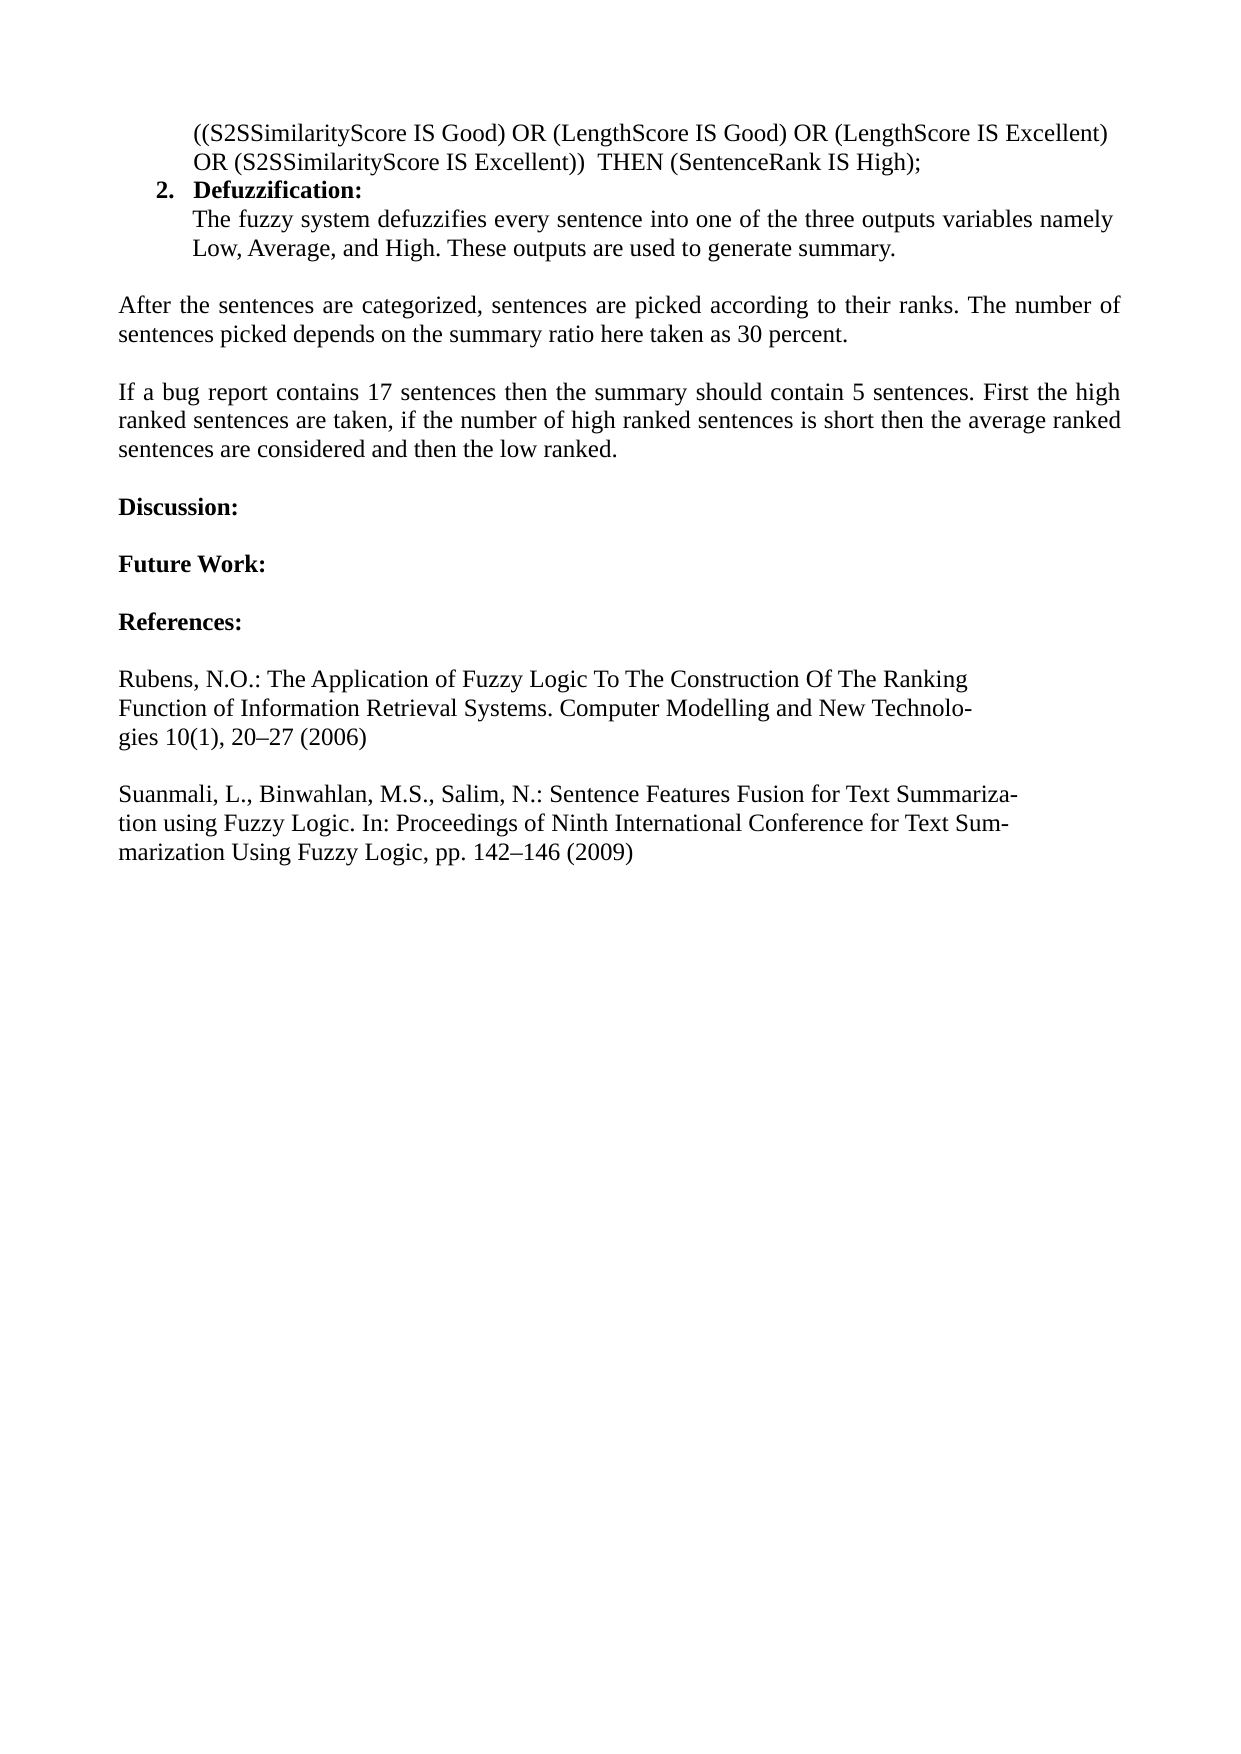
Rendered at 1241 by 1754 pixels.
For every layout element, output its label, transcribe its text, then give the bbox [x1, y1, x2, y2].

text tion using Fuzzy Logic. In: Proceedings of Ninth International Conference for Text Sum- [118, 808, 1122, 837]
text If a bug report contains 17 sentences then the summary should contain 5 sentences. First the high ranked sentences are taken, if the number of high ranked sentences is short then the average ranked sentences are considered and then the low ranked. [118, 377, 1122, 463]
list Defuzzification: [156, 176, 1122, 204]
text gies 10(1), 20–27 (2006) [118, 722, 1122, 751]
text References: [118, 607, 1122, 636]
text Function of Information Retrieval Systems. Computer Modelling and New Technolo- [118, 693, 1122, 722]
text marization Using Fuzzy Logic, pp. 142–146 (2009) [118, 837, 1122, 866]
text The fuzzy system defuzzifies every sentence into one of the three outputs variables namely Low, Average, and High. These outputs are used to generate summary. [118, 204, 1122, 262]
text Suanmali, L., Binwahlan, M.S., Salim, N.: Sentence Features Fusion for Text Summariza- [118, 779, 1122, 808]
text After the sentences are categorized, sentences are picked according to their ranks. The number of sentences picked depends on the summary ratio here taken as 30 percent. [118, 291, 1122, 348]
text Rubens, N.O.: The Application of Fuzzy Logic To The Construction Of The Ranking [118, 664, 1122, 693]
text Discussion: [118, 492, 1122, 521]
list OR (S2SSimilarityScore IS Excellent)) THEN (SentenceRank IS High); [156, 147, 1122, 176]
text Future Work: [118, 549, 1122, 578]
list ((S2SSimilarityScore IS Good) OR (LengthScore IS Good) OR (LengthScore IS Excellent) [156, 118, 1122, 147]
